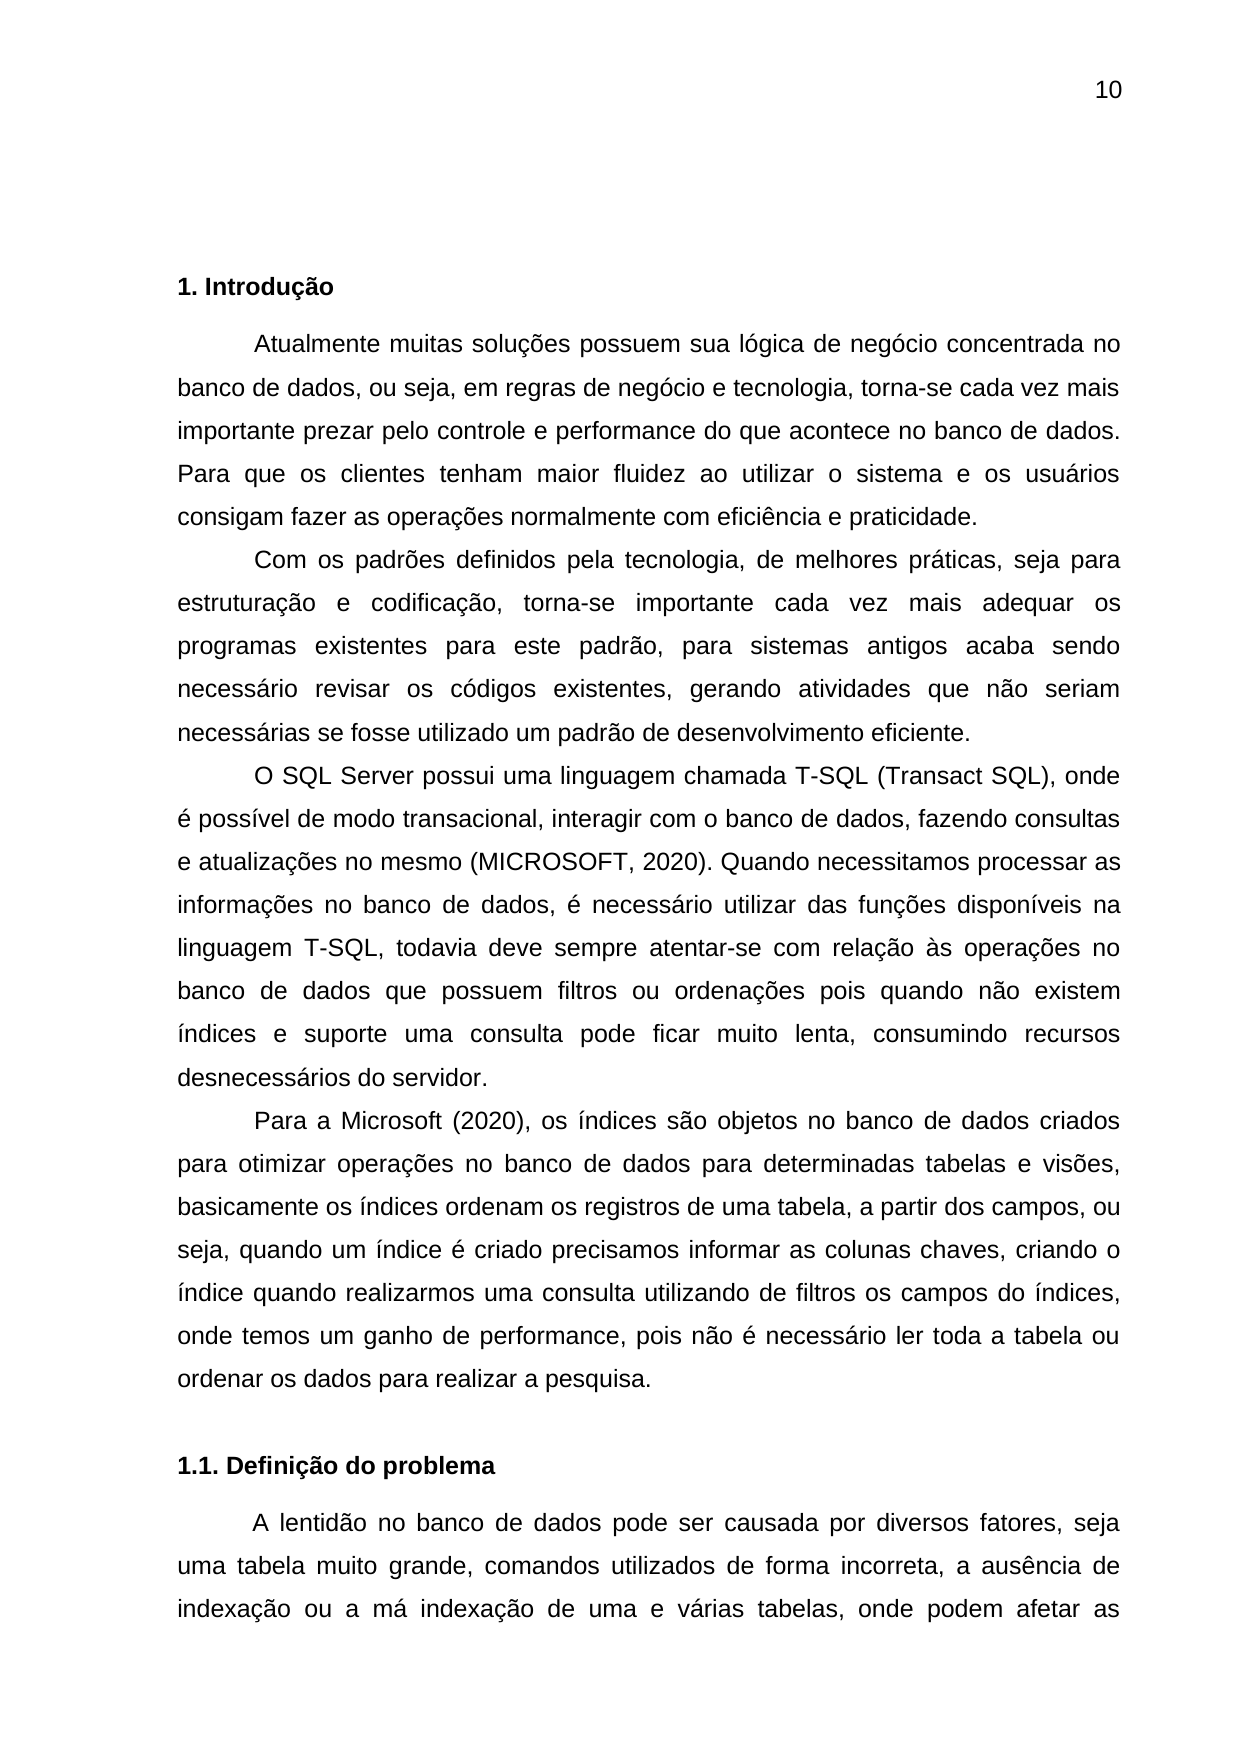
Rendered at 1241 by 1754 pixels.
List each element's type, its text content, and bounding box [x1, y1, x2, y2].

subtitle 1. Introdução [177, 272, 1122, 301]
text Com os padrões definidos pela tecnologia, de melhores práticas, seja para estruturação e codificação, torna-se importante cada vez mais adequar os programas existentes para este padrão, para sistemas antigos acaba sendo necessário revisar os códigos existentes, gerando atividades que não seriam necessárias se fosse utilizado um padrão de desenvolvimento eficiente. [177, 545, 1122, 746]
text Para a Microsoft (2020), os índices são objetos no banco de dados criados para otimizar operações no banco de dados para determinadas tabelas e visões, basicamente os índices ordenam os registros de uma tabela, a partir dos campos, ou seja, quando um índice é criado precisamos informar as colunas chaves, criando o índice quando realizarmos uma consulta utilizando de filtros os campos do índices, onde temos um ganho de performance, pois não é necessário ler toda a tabela ou ordenar os dados para realizar a pesquisa. [177, 1106, 1122, 1393]
text Atualmente muitas soluções possuem sua lógica de negócio concentrada no banco de dados, ou seja, em regras de negócio e tecnologia, torna-se cada vez mais importante prezar pelo controle e performance do que acontece no banco de dados. Para que os clientes tenham maior fluidez ao utilizar o sistema e os usuários consigam fazer as operações normalmente com eficiência e praticidade. [177, 329, 1122, 531]
text A lentidão no banco de dados pode ser causada por diversos fatores, seja uma tabela muito grande, comandos utilizados de forma incorreta, a ausência de indexação ou a má indexação de uma e várias tabelas, onde podem afetar as [177, 1508, 1122, 1623]
text O SQL Server possui uma linguagem chamada T-SQL (Transact SQL), onde é possível de modo transacional, interagir com o banco de dados, fazendo consultas e atualizações no mesmo (MICROSOFT, 2020). Quando necessitamos processar as informações no banco de dados, é necessário utilizar das funções disponíveis na linguagem T-SQL, todavia deve sempre atentar-se com relação às operações no banco de dados que possuem filtros ou ordenações pois quando não existem índices e suporte uma consulta pode ficar muito lenta, consumindo recursos desnecessários do servidor. [177, 761, 1122, 1091]
subtitle 1.1. Definição do problema [177, 1451, 1122, 1479]
